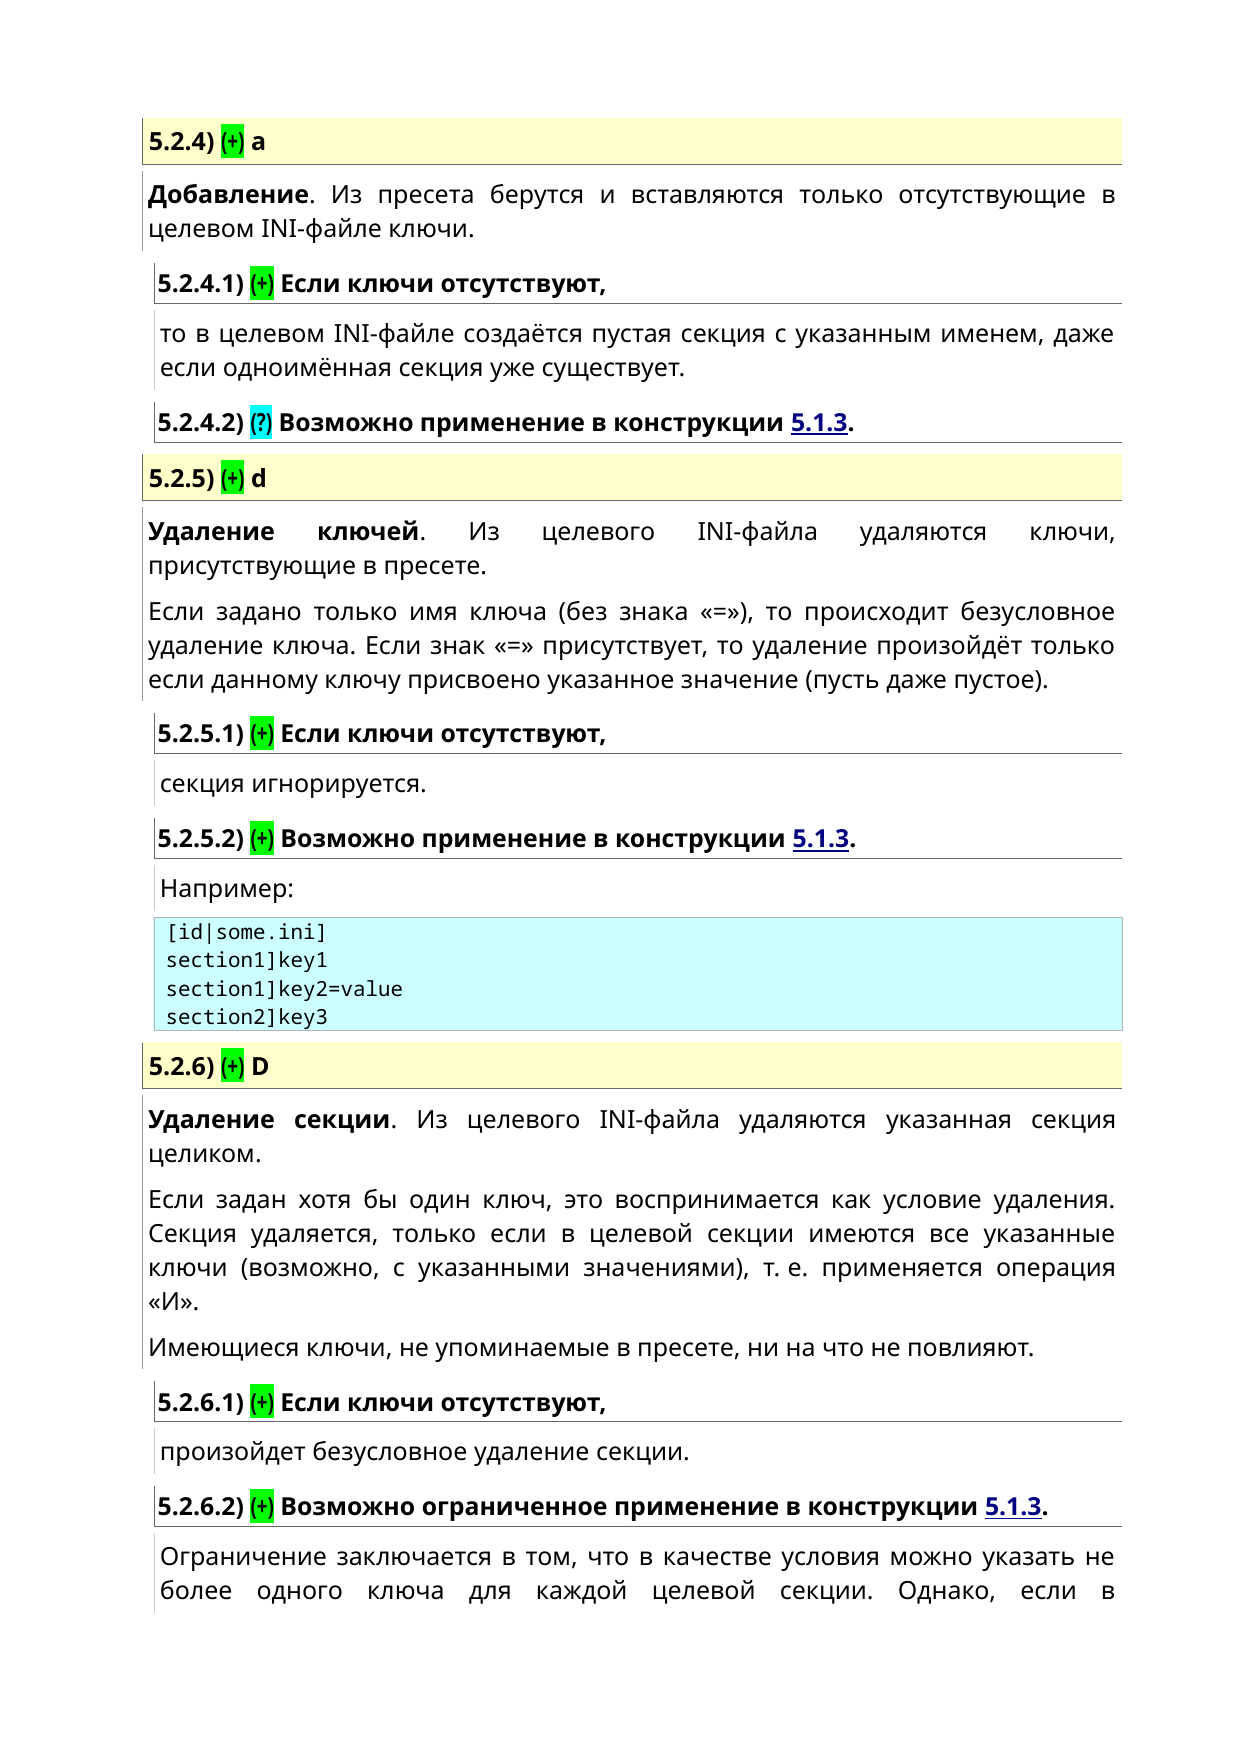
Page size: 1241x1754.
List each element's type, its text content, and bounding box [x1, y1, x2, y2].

text то в целевом INI-файле создаётся пустая секция с указанным именем, даже если одноимённая секция уже существует. [155, 310, 1122, 390]
text Удаление ключей. Из целевого INI-файла удаляются ключи, присутствующие в пресете. [143, 507, 1122, 581]
subtitle (+) a [143, 118, 1122, 164]
text произойдет безусловное удаление секции. [155, 1428, 1122, 1474]
text Например: [155, 865, 1122, 911]
text Если задано только имя ключа (без знака «=»), то происходит безусловное удаление ключа. Если знак «=» присутствует, то удаление произойдёт только если данному ключу присвоено указанное значение (пусть даже пустое). [143, 587, 1122, 701]
subtitle (+) Если ключи отсутствуют, [155, 1381, 1122, 1421]
subtitle (+) Если ключи отсутствуют, [155, 263, 1122, 303]
text Удаление секции. Из целевого INI-файла удаляются указанная секция целиком. [143, 1095, 1122, 1169]
subtitle (+) d [143, 454, 1122, 500]
subtitle (+) Если ключи отсутствуют, [155, 713, 1122, 753]
subtitle (+) D [142, 1042, 1122, 1088]
text секция игнорируется. [155, 760, 1122, 806]
text section1]key2=value [155, 973, 1122, 1002]
text section1]key1 [155, 945, 1122, 973]
text Имеющиеся ключи, не упоминаемые в пресете, ни на что не повлияют. [143, 1323, 1122, 1369]
text Добавление. Из пресета берутся и вставляются только отсутствующие в целевом INI-файле ключи. [143, 171, 1122, 251]
text [id|some.ini] [155, 918, 1122, 945]
text Ограничение заключается в том, что в качестве условия можно указать не более одного ключа для каждой целевой секции. Однако, если в [155, 1533, 1122, 1613]
text Если задан хотя бы один ключ, это воспринимается как условие удаления. Секция удаляется, только если в целевой секции имеются все указанные ключи (возможно, с указанными значениями), т. е. применяется операция «И». [143, 1175, 1122, 1317]
text section2]key3 [155, 1002, 1122, 1030]
subtitle (?) Возможно применение в конструкции 5.1.3. [155, 402, 1122, 442]
subtitle (+) Возможно ограниченное применение в конструкции 5.1.3. [155, 1486, 1122, 1526]
subtitle (+) Возможно применение в конструкции 5.1.3. [155, 818, 1122, 858]
